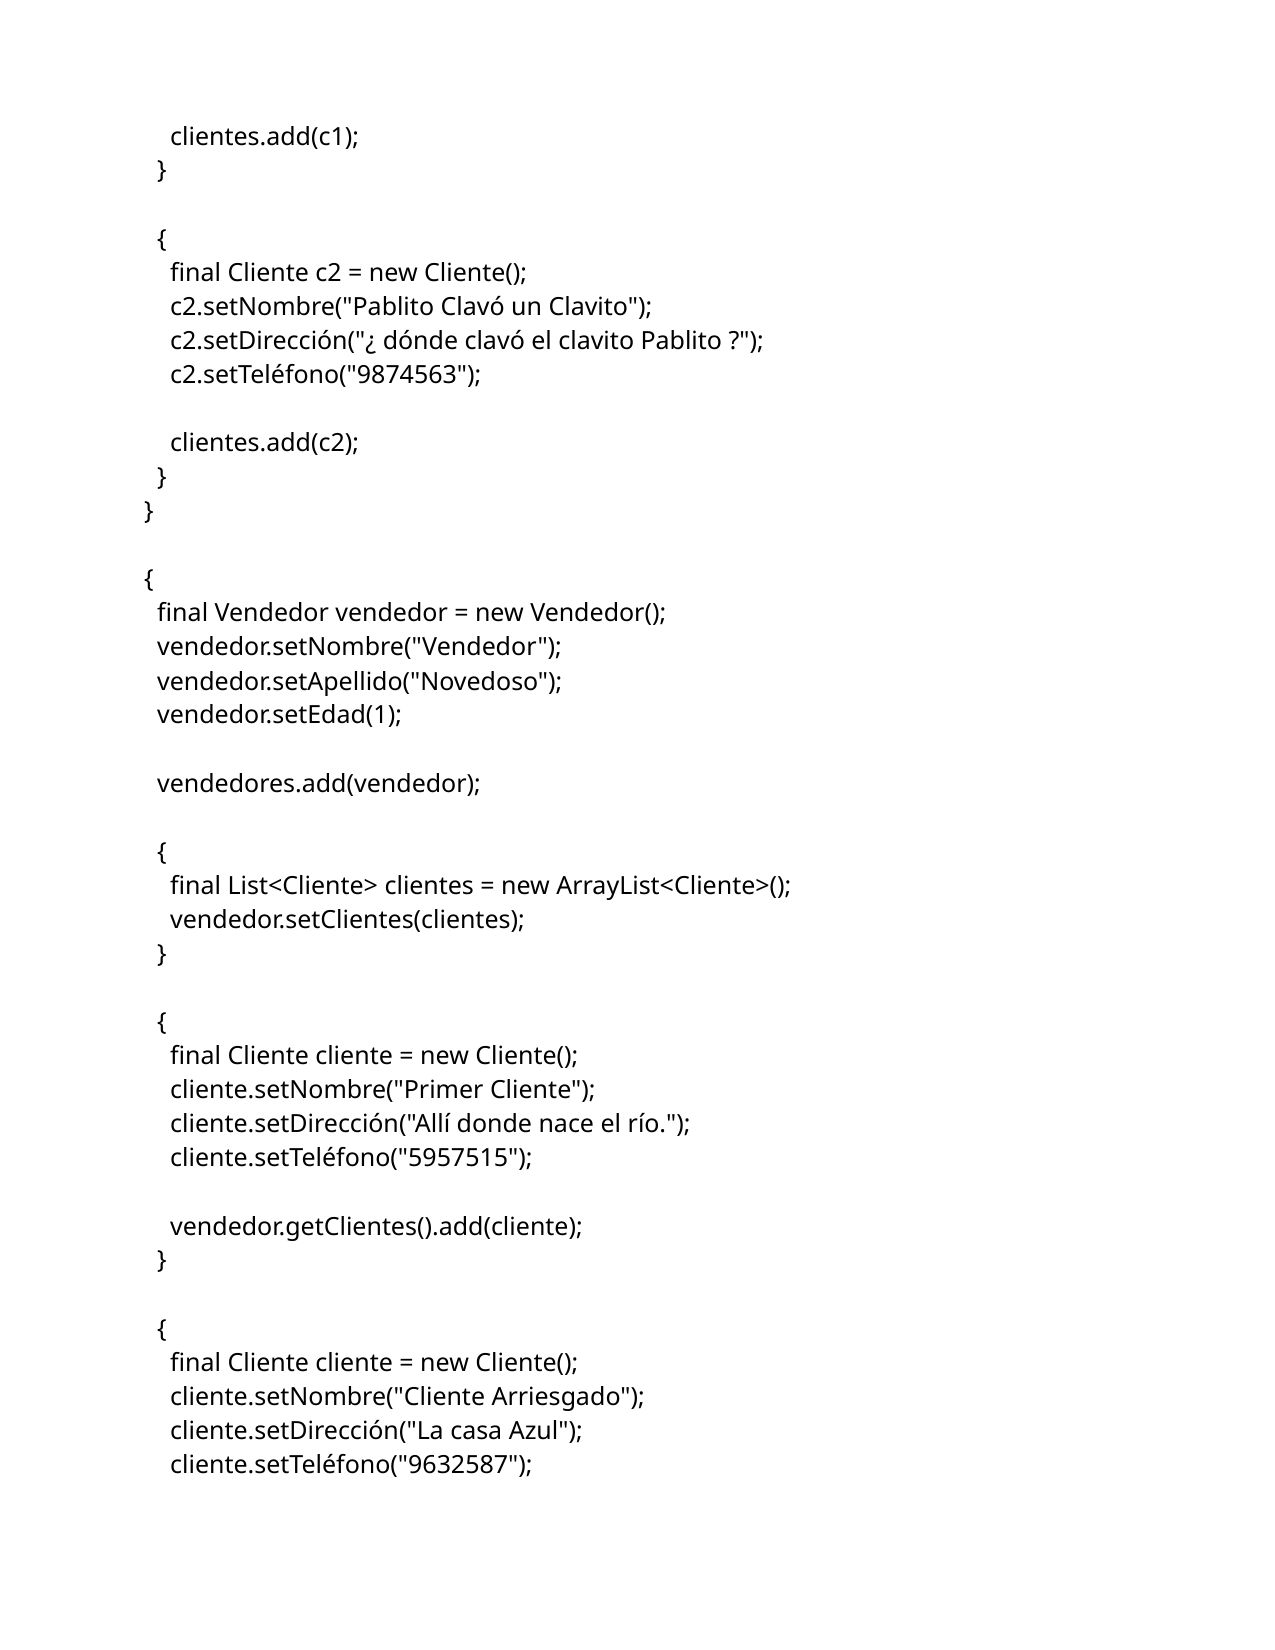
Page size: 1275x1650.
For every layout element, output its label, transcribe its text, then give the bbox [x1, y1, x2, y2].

text vendedor.getClientes().add(cliente); [118, 1208, 1157, 1242]
text { [118, 561, 1157, 595]
text } [118, 1242, 1157, 1276]
text } [118, 936, 1157, 970]
text vendedor.setEdad(1); [118, 697, 1157, 731]
text c2.setDirección("¿ dónde clavó el clavito Pablito ?"); [118, 322, 1157, 357]
text cliente.setDirección("La casa Azul"); [118, 1412, 1157, 1447]
text clientes.add(c2); [118, 425, 1157, 459]
text vendedor.setApellido("Novedoso"); [118, 663, 1157, 697]
text { [118, 220, 1157, 254]
text cliente.setNombre("Primer Cliente"); [118, 1072, 1157, 1106]
text { [118, 1004, 1157, 1038]
text c2.setNombre("Pablito Clavó un Clavito"); [118, 288, 1157, 322]
text } [118, 493, 1157, 527]
text c2.setTeléfono("9874563"); [118, 357, 1157, 391]
text final Vendedor vendedor = new Vendedor(); [118, 595, 1157, 629]
text final Cliente c2 = new Cliente(); [118, 254, 1157, 288]
text { [118, 833, 1157, 867]
text clientes.add(c1); [118, 118, 1157, 152]
text vendedores.add(vendedor); [118, 765, 1157, 799]
text cliente.setTeléfono("9632587"); [118, 1447, 1157, 1481]
text cliente.setDirección("Allí donde nace el río."); [118, 1106, 1157, 1140]
text vendedor.setNombre("Vendedor"); [118, 629, 1157, 663]
text final Cliente cliente = new Cliente(); [118, 1038, 1157, 1072]
text } [118, 459, 1157, 493]
text } [118, 152, 1157, 186]
text cliente.setNombre("Cliente Arriesgado"); [118, 1378, 1157, 1412]
text cliente.setTeléfono("5957515"); [118, 1140, 1157, 1174]
text vendedor.setClientes(clientes); [118, 902, 1157, 936]
text { [118, 1310, 1157, 1344]
text final List<Cliente> clientes = new ArrayList<Cliente>(); [118, 867, 1157, 902]
text final Cliente cliente = new Cliente(); [118, 1344, 1157, 1378]
